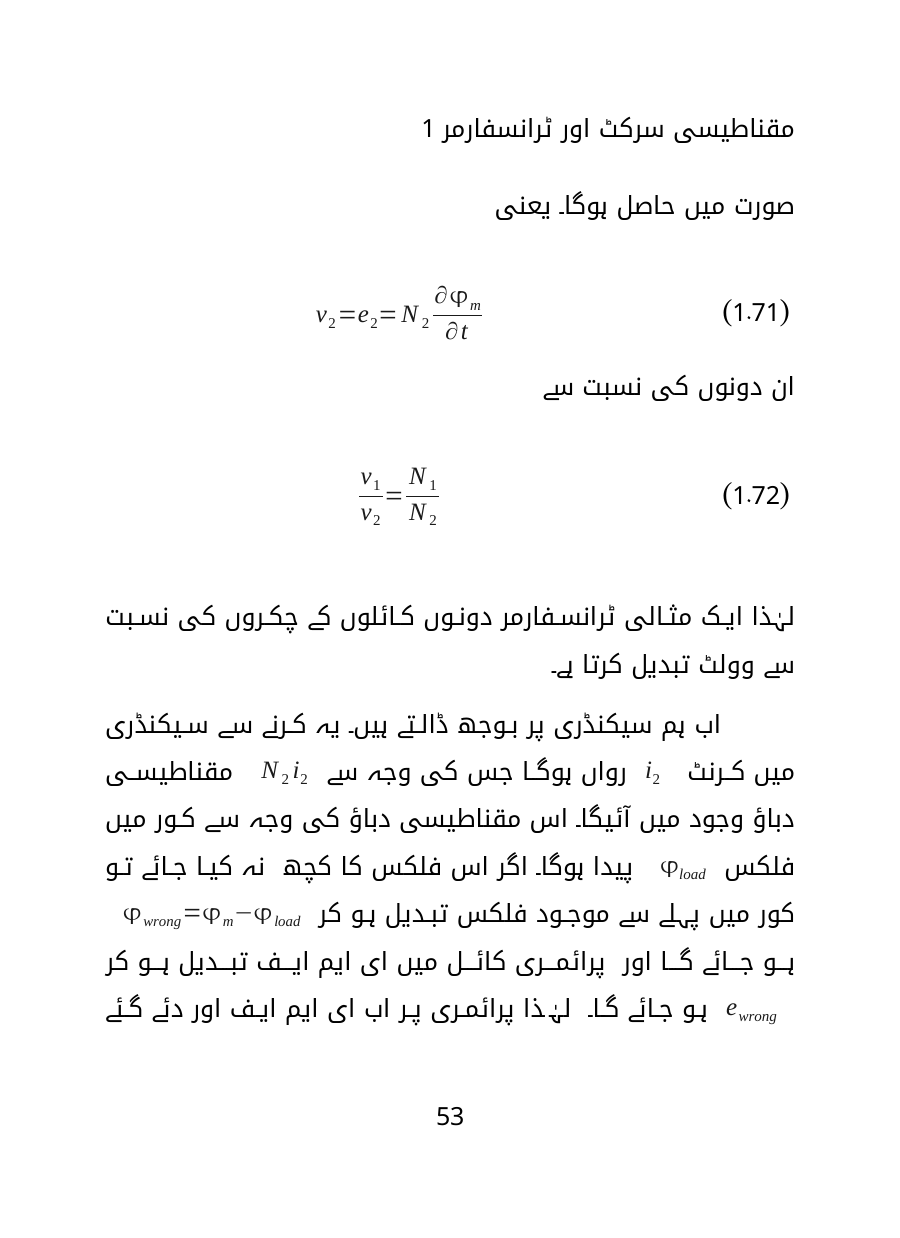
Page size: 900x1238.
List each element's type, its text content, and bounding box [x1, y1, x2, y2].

table_header (1.72) [683, 457, 795, 547]
text اب ہم سیکنڈری پر بوجھ ڈالتے ہیں۔ یہ کرنے سے سیکنڈری میں کرنٹ رواں ہوگا جس کی وجہ سے مقناطیسی دباؤ وجود میں آئیگا۔ اس مقناطیسی دباؤ کی وجہ سے کور میں فلکس پیدا ہوگا۔ اگر اس فلکس کا کچھ نہ کیا جائے تو کور میں پہلے سے موجود فلکس تبدیل ہو کر ہو جائے گا اور پرائمری کائل میں ای ایم ایف تبدیل ہو کرہو جائے گا۔ لہٰذا پرائمری پر اب ای ایم ایف اور دئے گئے وولٹج برابر نہیں ہونگے جو کے ناممکن ہے۔ لہٰذا اس فلکسکے اثر کو ختم کرنے کیلئے پرائمری کائل میں کرنٹنمودار ہوجائے گا جو اس مقناطیسی دباؤ یعنی کے اثر کو ختم کر دے گا۔ [105, 701, 795, 1033]
table_header (1.71) [686, 276, 795, 363]
text یہ فلکس دوسرے کائل سے بھی گزرے گا اور اس میں ای ایم ایف کو جنم دے گا جو سیکنڈری کے سروں پر وولٹ کے صورت میں حاصل ہوگا۔ یعنی [105, 182, 795, 230]
text لہٰذا ایک مثالی ٹرانسفارمر دونوں کائلوں کے چکروں کی نسبت سے وولٹ تبدیل کرتا ہے۔ [105, 594, 795, 688]
table_header [105, 276, 686, 363]
table_header [105, 457, 683, 547]
text ان دونوں کی نسبت سے [105, 363, 795, 410]
